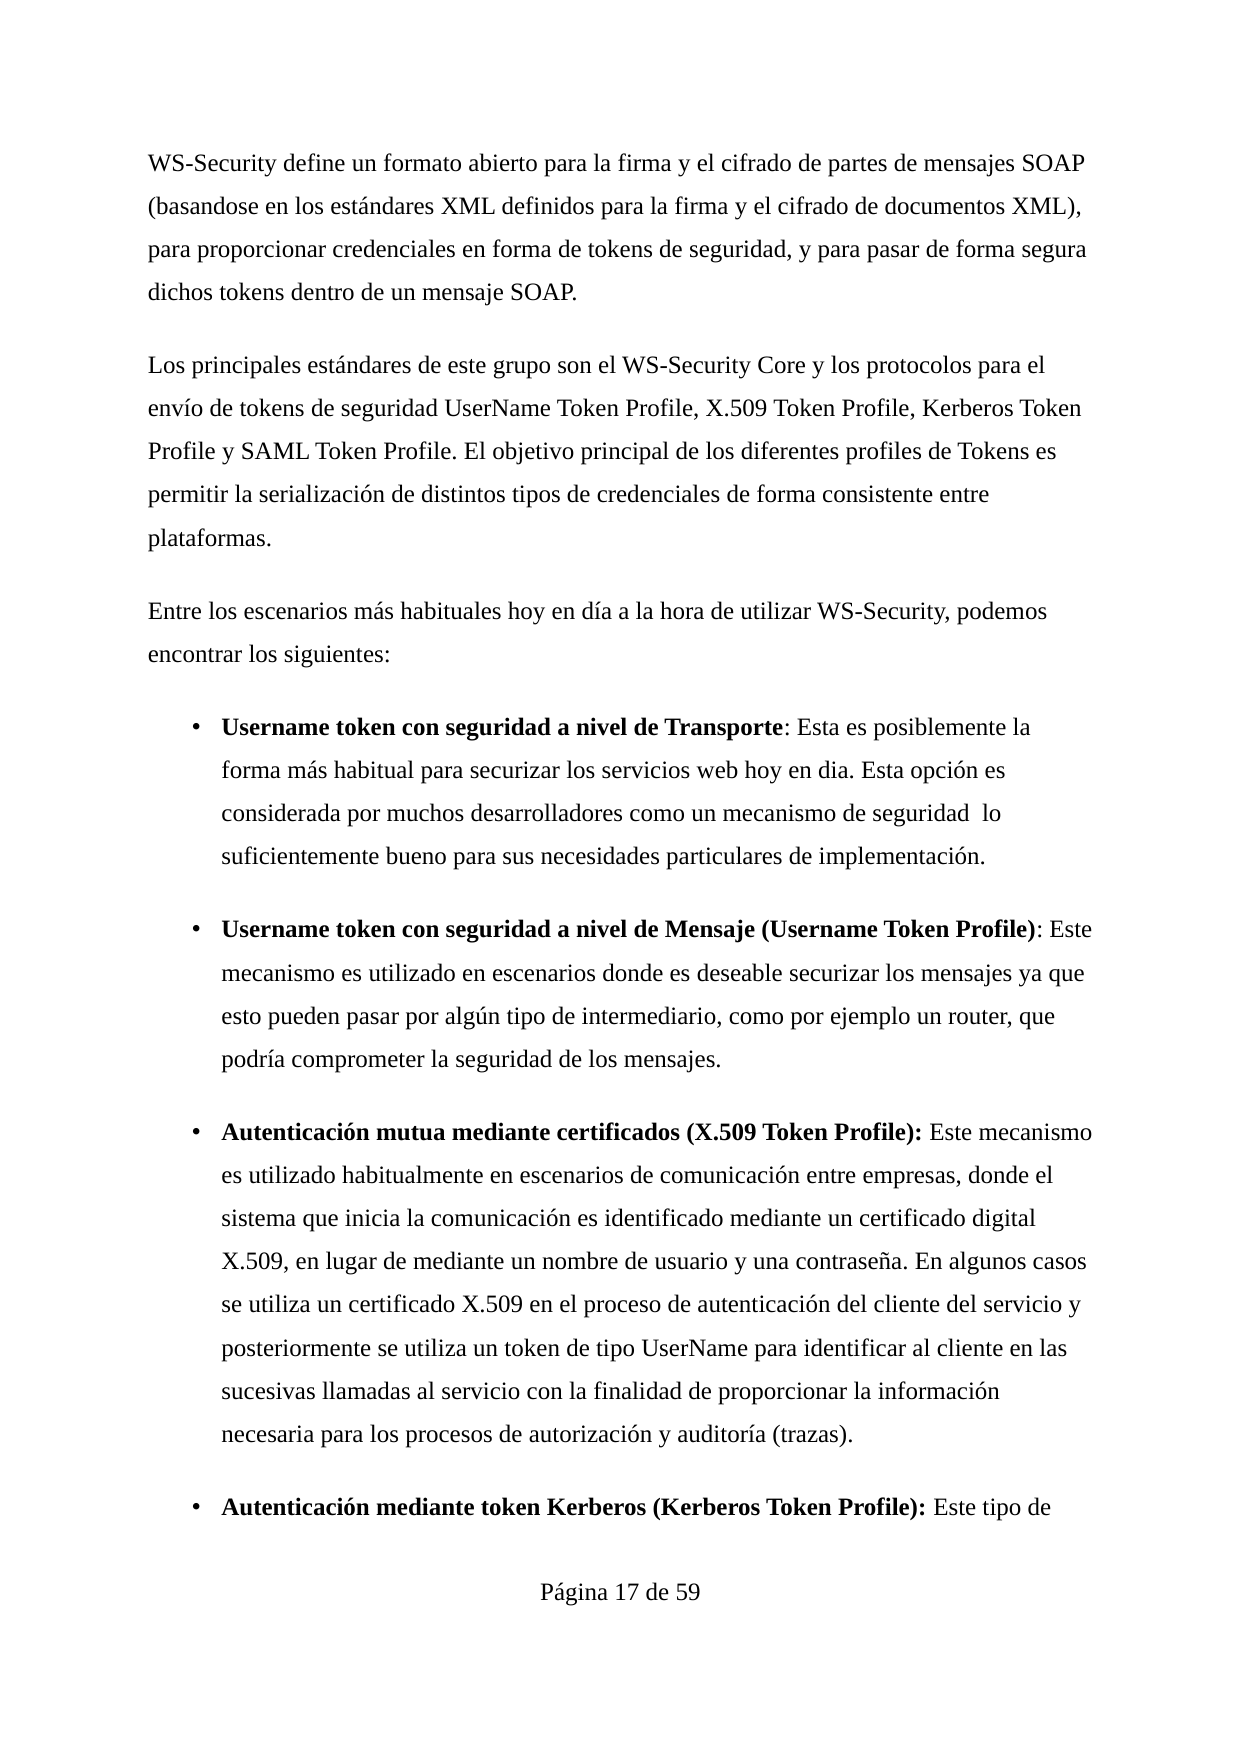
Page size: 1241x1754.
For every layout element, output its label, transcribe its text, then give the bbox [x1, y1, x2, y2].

list Username token con seguridad a nivel de Transporte: Esta es posiblemente la forma más habitual para securizar los servicios web hoy en dia. Esta opción es considerada por muchos desarrolladores como un mecanismo de seguridad lo suficientemente bueno para sus necesidades particulares de implementación. [192, 712, 1093, 870]
list Autenticación mutua mediante certificados (X.509 Token Profile): Este mecanismo es utilizado habitualmente en escenarios de comunicación entre empresas, donde el sistema que inicia la comunicación es identificado mediante un certificado digital X.509, en lugar de mediante un nombre de usuario y una contraseña. En algunos casos se utiliza un certificado X.509 en el proceso de autenticación del cliente del servicio y posteriormente se utiliza un token de tipo UserName para identificar al cliente en las sucesivas llamadas al servicio con la finalidad de proporcionar la información necesaria para los procesos de autorización y auditoría (trazas). [192, 1117, 1093, 1448]
list Username token con seguridad a nivel de Mensaje (Username Token Profile): Este mecanismo es utilizado en escenarios donde es deseable securizar los mensajes ya que esto pueden pasar por algún tipo de intermediario, como por ejemplo un router, que podría comprometer la seguridad de los mensajes. [192, 914, 1093, 1073]
list Autenticación mediante token Kerberos (Kerberos Token Profile): Este tipo de [192, 1492, 1093, 1521]
text WS-Security define un formato abierto para la firma y el cifrado de partes de mensajes SOAP (basandose en los estándares XML definidos para la firma y el cifrado de documentos XML), para proporcionar credenciales en forma de tokens de seguridad, y para pasar de forma segura dichos tokens dentro de un mensaje SOAP. [148, 148, 1093, 306]
text Los principales estándares de este grupo son el WS-Security Core y los protocolos para el envío de tokens de seguridad UserName Token Profile, X.509 Token Profile, Kerberos Token Profile y SAML Token Profile. El objetivo principal de los diferentes profiles de Tokens es permitir la serialización de distintos tipos de credenciales de forma consistente entre plataformas. [148, 350, 1093, 551]
text Entre los escenarios más habituales hoy en día a la hora de utilizar WS-Security, podemos encontrar los siguientes: [148, 596, 1093, 668]
